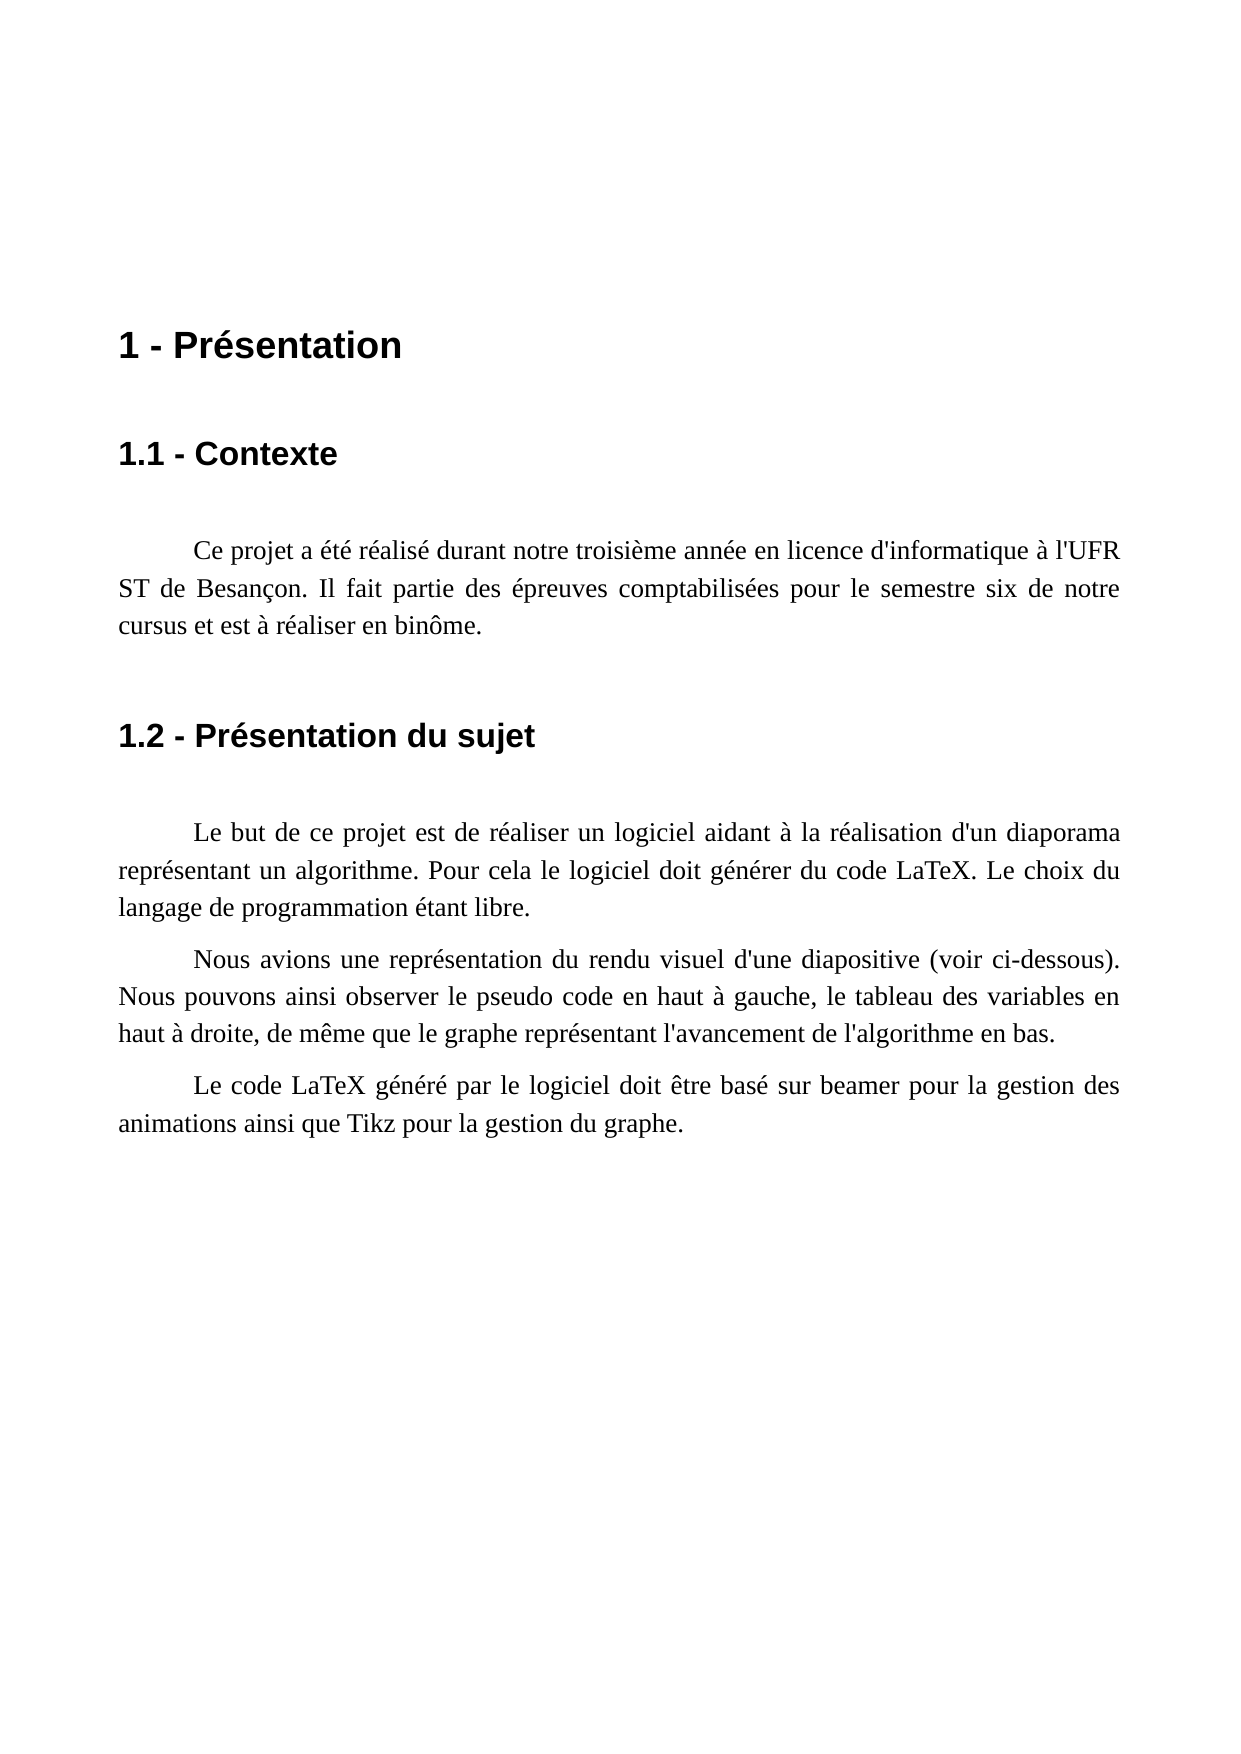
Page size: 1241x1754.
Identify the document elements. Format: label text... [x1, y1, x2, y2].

text Nous avions une représentation du rendu visuel d'une diapositive (voir ci-dessous). Nous pouvons ainsi observer le pseudo code en haut à gauche, le tableau des variables en haut à droite, de même que le graphe représentant l'avancement de l'algorithme en bas. [118, 943, 1122, 1049]
subtitle 1.2 - Présentation du sujet [118, 716, 1122, 755]
text Le code LaTeX généré par le logiciel doit être basé sur beamer pour la gestion des animations ainsi que Tikz pour la gestion du graphe. [118, 1069, 1122, 1138]
subtitle 1 - Présentation [118, 323, 1122, 366]
subtitle 1.1 - Contexte [118, 434, 1122, 473]
text Ce projet a été réalisé durant notre troisième année en licence d'informatique à l'UFR ST de Besançon. Il fait partie des épreuves comptabilisées pour le semestre six de notre cursus et est à réaliser en binôme. [118, 534, 1122, 640]
text Le but de ce projet est de réaliser un logiciel aidant à la réalisation d'un diaporama représentant un algorithme. Pour cela le logiciel doit générer du code LaTeX. Le choix du langage de programmation étant libre. [118, 816, 1122, 922]
